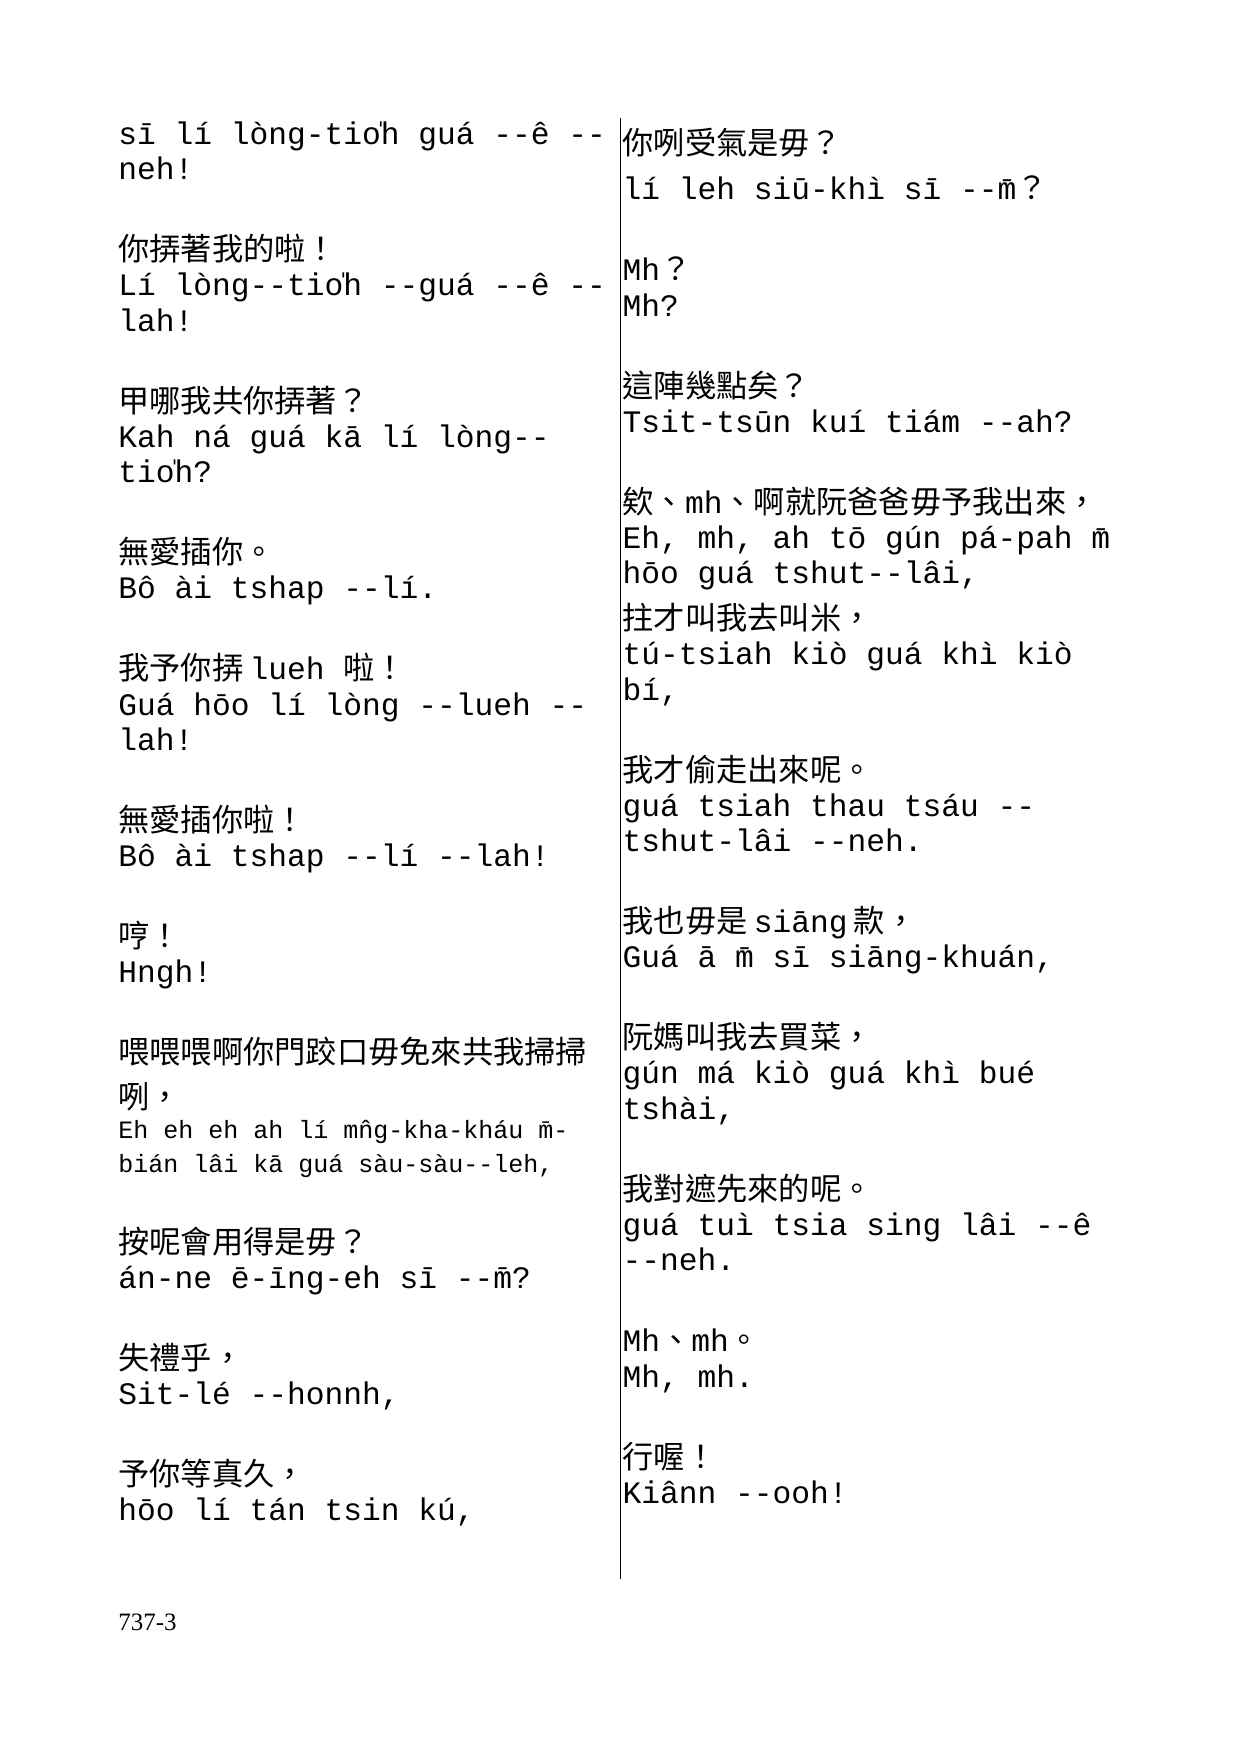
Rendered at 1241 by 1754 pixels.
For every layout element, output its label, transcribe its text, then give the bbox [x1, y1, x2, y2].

text hōo lí tán tsin kú, [118, 1494, 618, 1529]
text tú-tsiah kiò guá khì kiò bí, [622, 638, 1122, 709]
text 喂喂喂啊你門跤口毋免來共我掃掃咧， [118, 1027, 618, 1118]
text Mh、mh。 [622, 1316, 1122, 1361]
text 我予你挵lueh 啦！ [118, 643, 618, 689]
text 這陣幾點矣？ [622, 361, 1122, 406]
text Mh？ [622, 244, 1122, 290]
text 按呢會用得是毋？ [118, 1217, 618, 1262]
text án-ne ē-īng-eh sī --m̄? [118, 1262, 618, 1297]
text 予你等真久， [118, 1449, 618, 1494]
text 哼！ [118, 911, 618, 956]
text Mh? [622, 290, 1122, 325]
text Tsit-tsūn kuí tiám --ah? [622, 406, 1122, 441]
text Hngh! [118, 956, 618, 992]
text 行喔！ [622, 1432, 1122, 1477]
text gún má kiò guá khì bué tshài, [622, 1058, 1122, 1129]
text 無愛插你。 [118, 527, 618, 572]
text Guá hōo lí lòng --lueh --lah! [118, 689, 618, 760]
text 我對遮先來的呢。 [622, 1164, 1122, 1209]
text 欸、mh、啊就阮爸爸毋予我出來， [622, 477, 1122, 522]
text Lí lòng--tio̍h --guá --ê --lah! [118, 269, 618, 340]
text lí leh siū-khì sī --m̄？ [622, 163, 1122, 209]
text guá tuì tsia sing lâi --ê --neh. [622, 1209, 1122, 1280]
text Bô ài tshap --lí --lah! [118, 840, 618, 876]
text Bô ài tshap --lí. [118, 572, 618, 608]
text 拄才叫我去叫米， [622, 593, 1122, 638]
text 我也毋是siāng款， [622, 896, 1122, 942]
text Kiânn --ooh! [622, 1477, 1122, 1513]
text 你挵著我的啦！ [118, 224, 618, 269]
text sī lí lòng-tio̍h guá --ê --neh! [118, 118, 618, 189]
text 失禮乎， [118, 1333, 618, 1378]
text 我才偷走出來呢。 [622, 745, 1122, 790]
text Guá ā m̄ sī siāng-khuán, [622, 942, 1122, 977]
text 甲哪我共你挵著？ [118, 376, 618, 421]
text Sit-lé --honnh, [118, 1378, 618, 1413]
text 阮媽叫我去買菜， [622, 1013, 1122, 1058]
text Eh eh eh ah lí mn̂g-kha-kháu m̄-bián lâi kā guá sàu-sàu--leh, [118, 1118, 618, 1181]
text Kah ná guá kā lí lòng--tio̍h? [118, 421, 618, 492]
text 你咧受氣是毋？ [622, 118, 1122, 163]
text guá tsiah thau tsáu --tshut-lâi --neh. [622, 790, 1122, 861]
text Mh, mh. [622, 1361, 1122, 1397]
text Eh, mh, ah tō gún pá-pah m̄ hōo guá tshut--lâi, [622, 522, 1122, 593]
text 無愛插你啦！ [118, 795, 618, 840]
